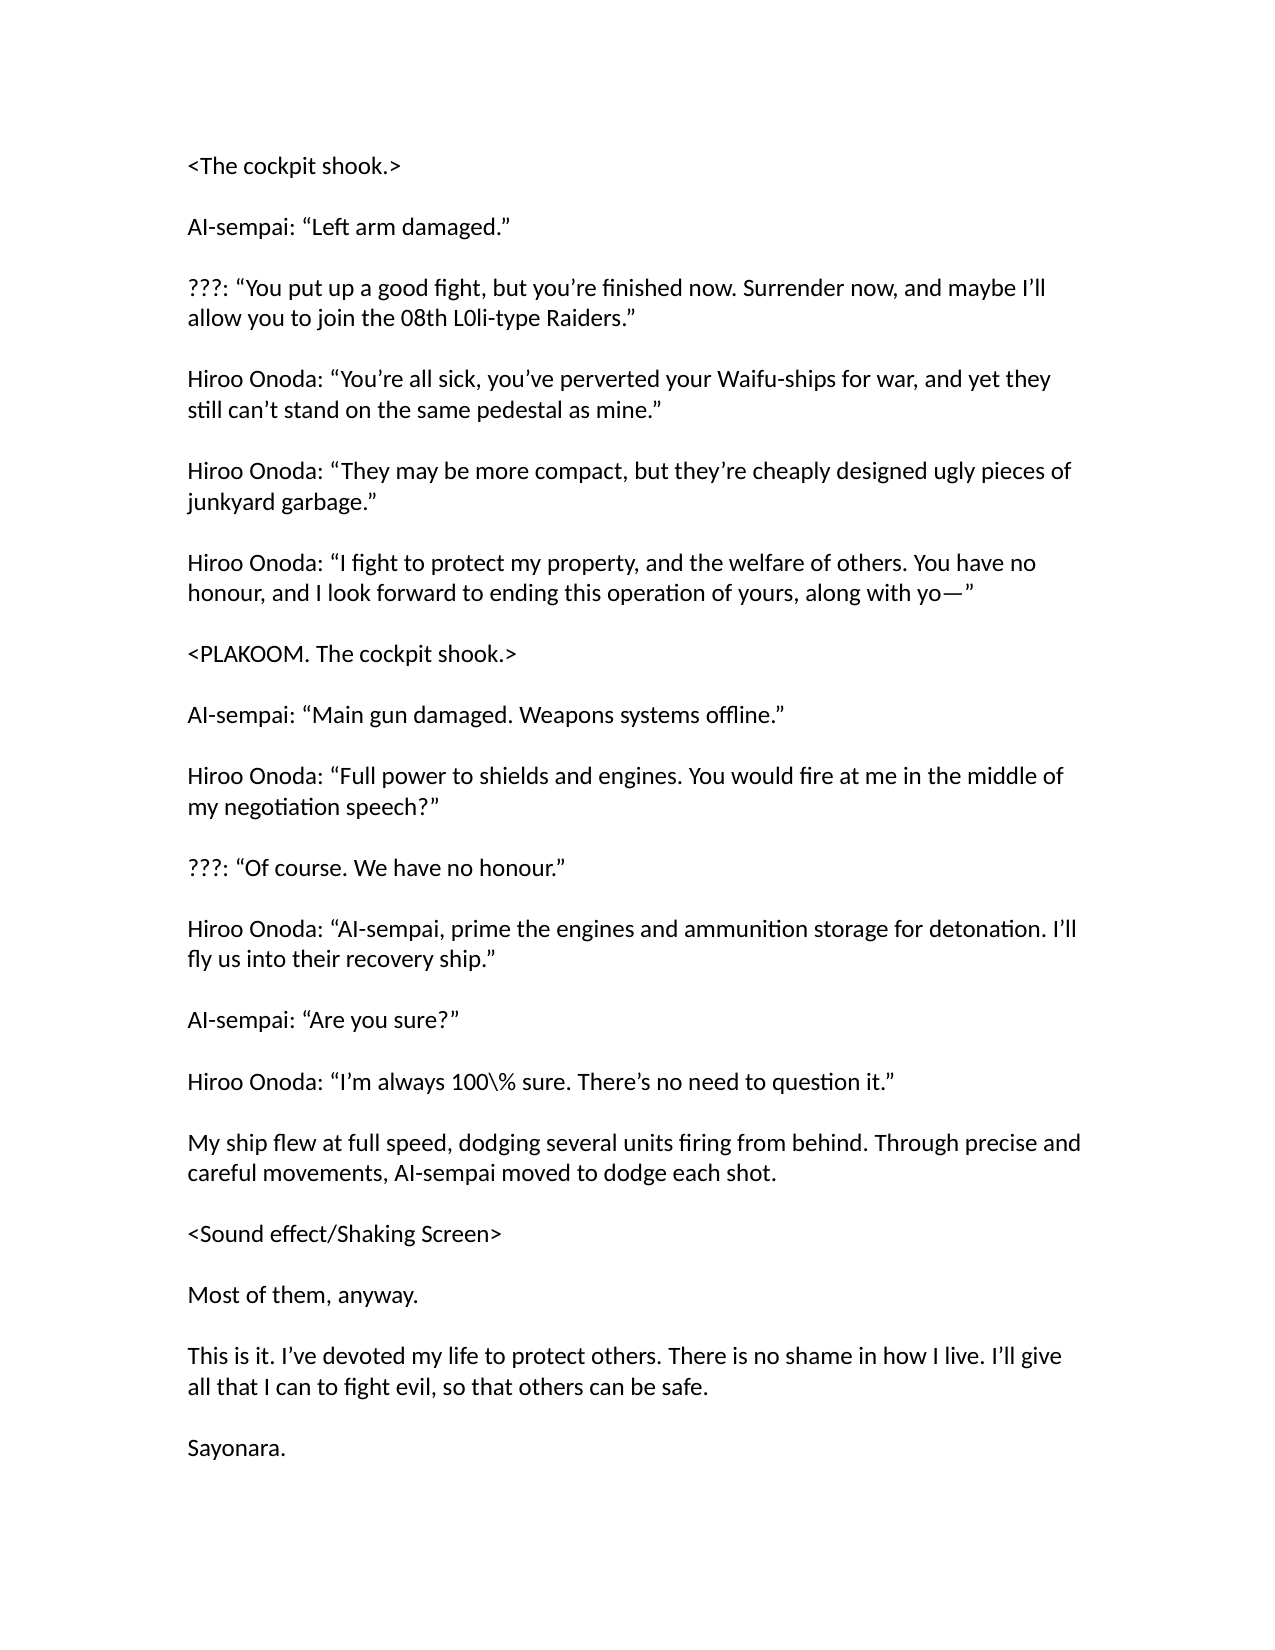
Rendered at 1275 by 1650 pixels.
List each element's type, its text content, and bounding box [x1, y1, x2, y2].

text ???: “You put up a good fight, but you’re finished now. Surrender now, and maybe I’ll allow you to join the 08th L0li-type Raiders.” [187, 272, 1087, 333]
text Hiroo Onoda: “Full power to shields and engines. You would fire at me in the middle of my negotiation speech?” [187, 760, 1087, 821]
text Sayonara. [187, 1432, 1087, 1462]
text ???: “Of course. We have no honour.” [187, 852, 1087, 882]
text Hiroo Onoda: “You’re all sick, you’ve perverted your Waifu-ships for war, and yet they still can’t stand on the same pedestal as mine.” [187, 364, 1087, 425]
text Most of them, anyway. [187, 1279, 1087, 1310]
text AI-sempai: “Are you sure?” [187, 1004, 1087, 1035]
text AI-sempai: “Left arm damaged.” [187, 211, 1087, 242]
text My ship flew at full speed, dodging several units firing from behind. Through precise and careful movements, AI-sempai moved to dodge each shot. [187, 1127, 1087, 1188]
text <The cockpit shook.> [187, 150, 1087, 181]
text Hiroo Onoda: “I’m always 100\% sure. There’s no need to question it.” [187, 1066, 1087, 1096]
text AI-sempai: “Main gun damaged. Weapons systems offline.” [187, 699, 1087, 730]
text Hiroo Onoda: “They may be more compact, but they’re cheaply designed ugly pieces of junkyard garbage.” [187, 455, 1087, 516]
text <Sound effect/Shaking Screen> [187, 1218, 1087, 1249]
text This is it. I’ve devoted my life to protect others. There is no shame in how I live. I’ll give all that I can to fight evil, so that others can be safe. [187, 1340, 1087, 1401]
text Hiroo Onoda: “I fight to protect my property, and the welfare of others. You have no honour, and I look forward to ending this operation of yours, along with yo—” [187, 547, 1087, 608]
text Hiroo Onoda: “AI-sempai, prime the engines and ammunition storage for detonation. I’ll fly us into their recovery ship.” [187, 913, 1087, 974]
text <PLAKOOM. The cockpit shook.> [187, 638, 1087, 669]
